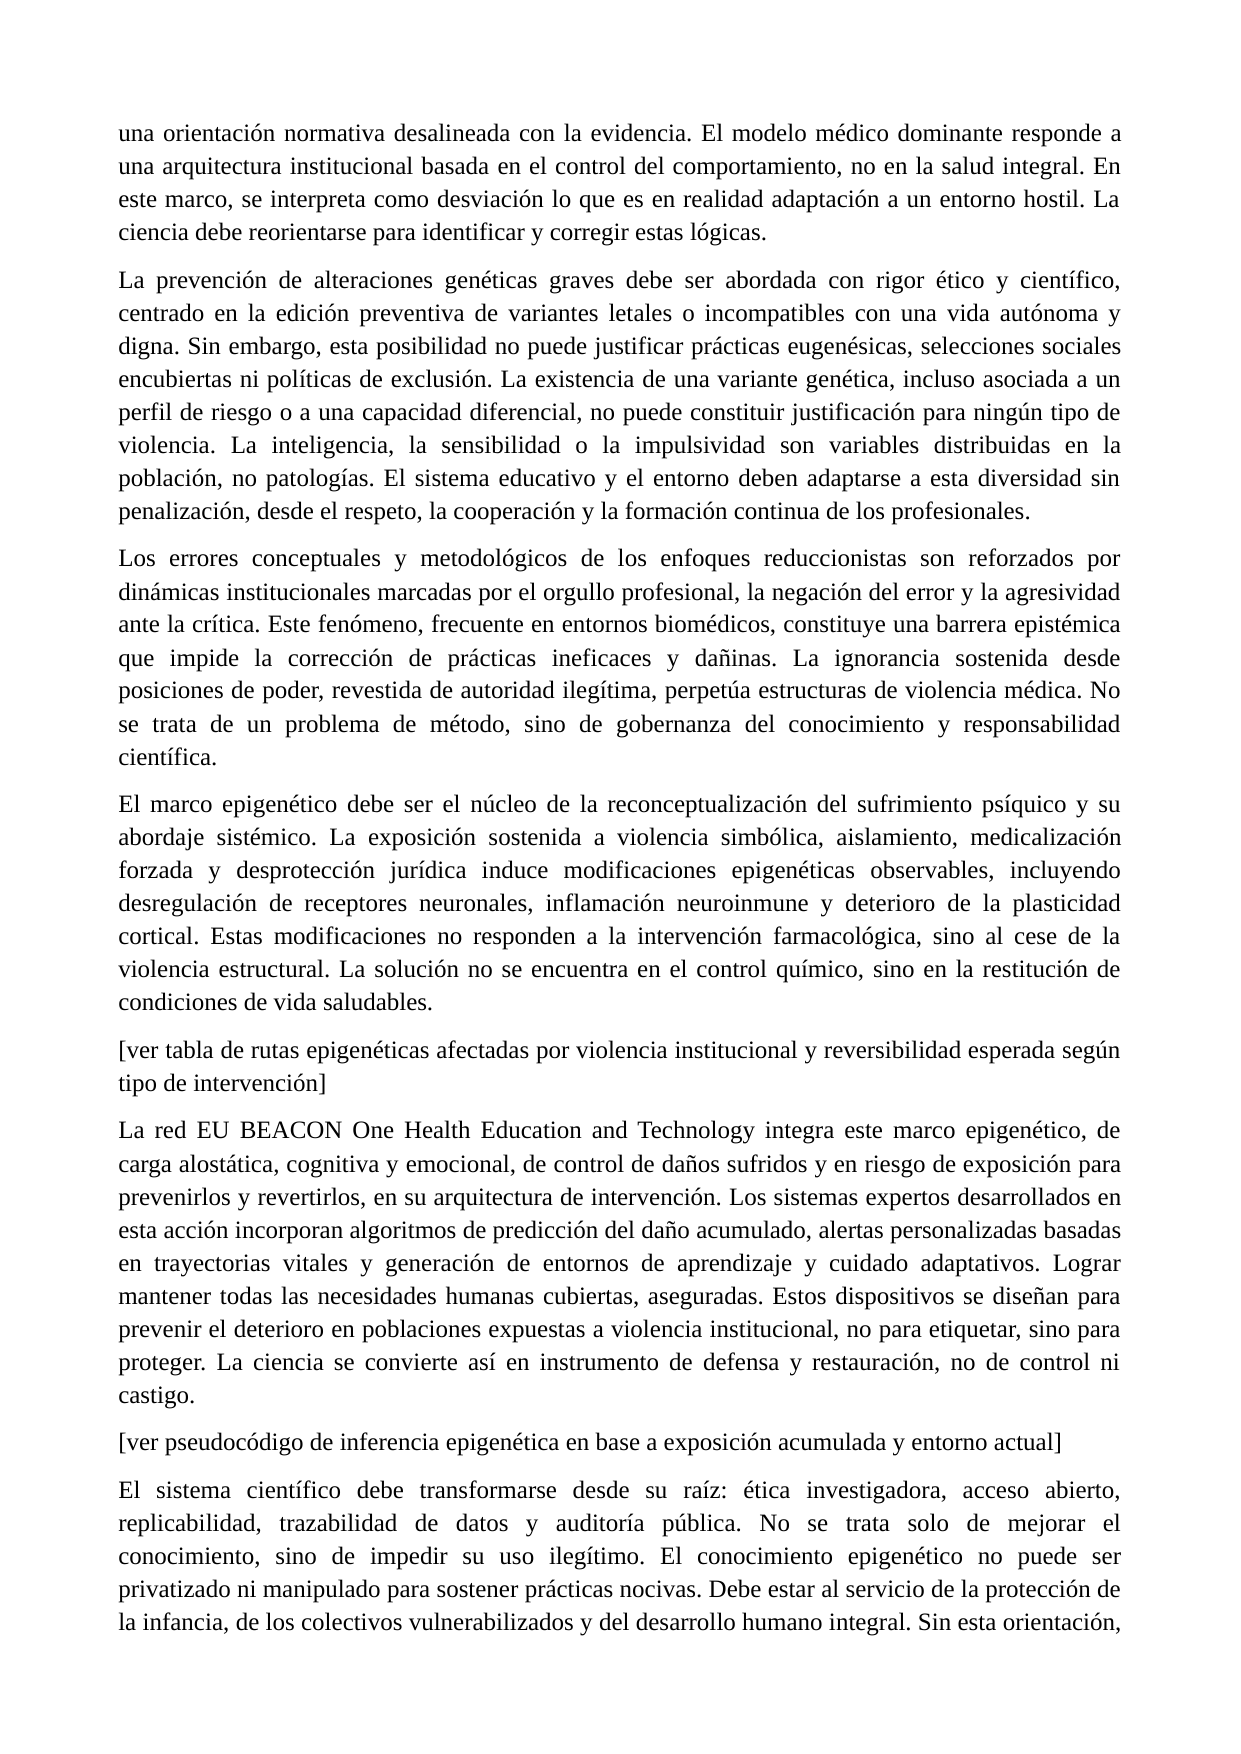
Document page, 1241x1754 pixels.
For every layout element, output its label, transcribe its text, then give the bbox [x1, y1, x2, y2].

text [ver tabla de rutas epigenéticas afectadas por violencia institucional y reversibilidad esperada según tipo de intervención] [118, 1035, 1122, 1097]
text La red EU BEACON One Health Education and Technology integra este marco epigenético, de carga alostática, cognitiva y emocional, de control de daños sufridos y en riesgo de exposición para prevenirlos y revertirlos, en su arquitectura de intervención. Los sistemas expertos desarrollados en esta acción incorporan algoritmos de predicción del daño acumulado, alertas personalizadas basadas en trayectorias vitales y generación de entornos de aprendizaje y cuidado adaptativos. Lograr mantener todas las necesidades humanas cubiertas, aseguradas. Estos dispositivos se diseñan para prevenir el deterioro en poblaciones expuestas a violencia institucional, no para etiquetar, sino para proteger. La ciencia se convierte así en instrumento de defensa y restauración, no de control ni castigo. [118, 1116, 1122, 1408]
text una orientación normativa desalineada con la evidencia. El modelo médico dominante responde a una arquitectura institucional basada en el control del comportamiento, no en la salud integral. En este marco, se interpreta como desviación lo que es en realidad adaptación a un entorno hostil. La ciencia debe reorientarse para identificar y corregir estas lógicas. [118, 118, 1122, 246]
text Los errores conceptuales y metodológicos de los enfoques reduccionistas son reforzados por dinámicas institucionales marcadas por el orgullo profesional, la negación del error y la agresividad ante la crítica. Este fenómeno, frecuente en entornos biomédicos, constituye una barrera epistémica que impide la corrección de prácticas ineficaces y dañinas. La ignorancia sostenida desde posiciones de poder, revestida de autoridad ilegítima, perpetúa estructuras de violencia médica. No se trata de un problema de método, sino de gobernanza del conocimiento y responsabilidad científica. [118, 543, 1122, 770]
text La prevención de alteraciones genéticas graves debe ser abordada con rigor ético y científico, centrado en la edición preventiva de variantes letales o incompatibles con una vida autónoma y digna. Sin embargo, esta posibilidad no puede justificar prácticas eugenésicas, selecciones sociales encubiertas ni políticas de exclusión. La existencia de una variante genética, incluso asociada a un perfil de riesgo o a una capacidad diferencial, no puede constituir justificación para ningún tipo de violencia. La inteligencia, la sensibilidad o la impulsividad son variables distribuidas en la población, no patologías. El sistema educativo y el entorno deben adaptarse a esta diversidad sin penalización, desde el respeto, la cooperación y la formación continua de los profesionales. [118, 265, 1122, 525]
text El sistema científico debe transformarse desde su raíz: ética investigadora, acceso abierto, replicabilidad, trazabilidad de datos y auditoría pública. No se trata solo de mejorar el conocimiento, sino de impedir su uso ilegítimo. El conocimiento epigenético no puede ser privatizado ni manipulado para sostener prácticas nocivas. Debe estar al servicio de la protección de la infancia, de los colectivos vulnerabilizados y del desarrollo humano integral. Sin esta orientación, [118, 1475, 1122, 1636]
text El marco epigenético debe ser el núcleo de la reconceptualización del sufrimiento psíquico y su abordaje sistémico. La exposición sostenida a violencia simbólica, aislamiento, medicalización forzada y desprotección jurídica induce modificaciones epigenéticas observables, incluyendo desregulación de receptores neuronales, inflamación neuroinmune y deterioro de la plasticidad cortical. Estas modificaciones no responden a la intervención farmacológica, sino al cese de la violencia estructural. La solución no se encuentra en el control químico, sino en la restitución de condiciones de vida saludables. [118, 789, 1122, 1016]
text [ver pseudocódigo de inferencia epigenética en base a exposición acumulada y entorno actual] [118, 1427, 1122, 1456]
